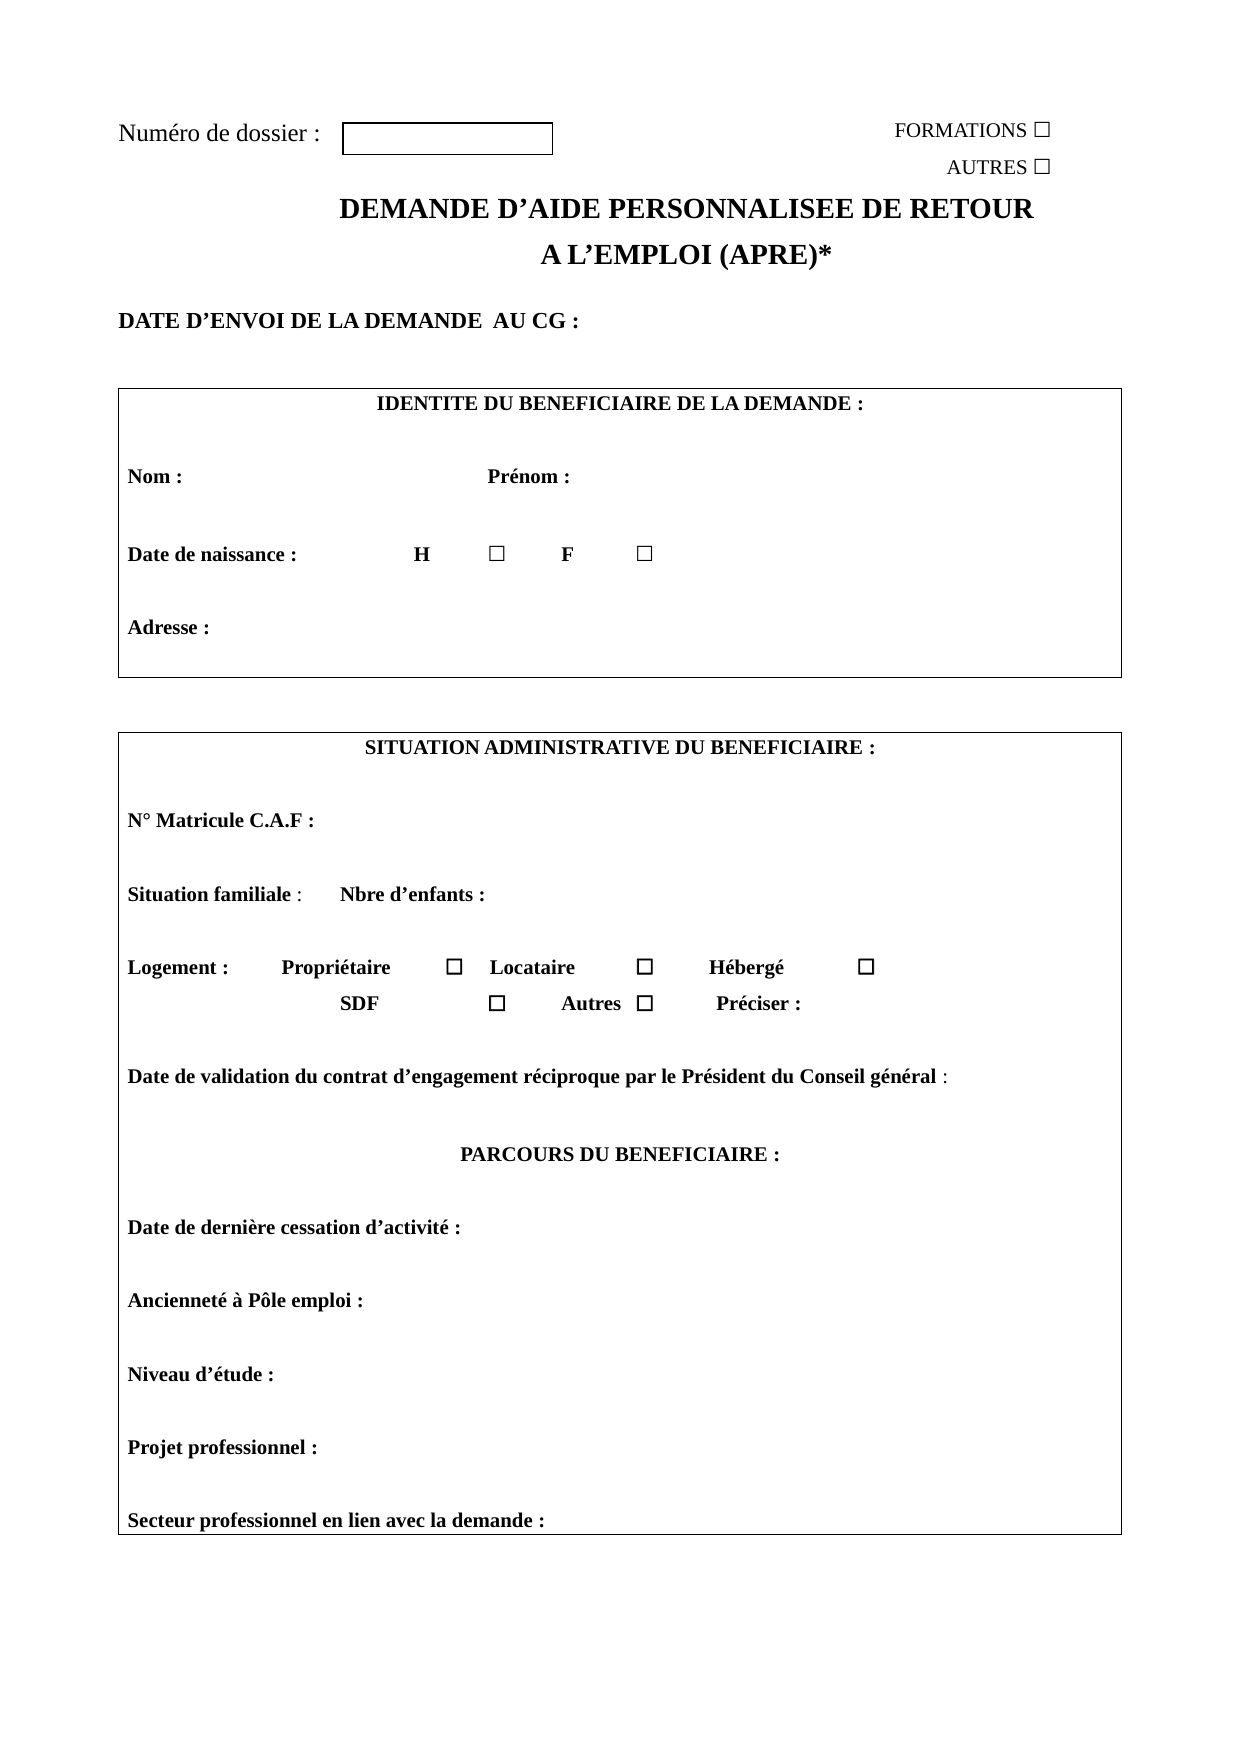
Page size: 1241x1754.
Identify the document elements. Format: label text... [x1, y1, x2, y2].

text DEMANDE D’AIDE PERSONNALISEE DE RETOUR [251, 191, 1122, 225]
text SITUATION ADMINISTRATIVE DU BENEFICIAIRE : [119, 733, 1121, 759]
text Date de naissance : H ☐ F ☐ [119, 538, 1121, 566]
table_header Numéro de dossier : [107, 118, 586, 191]
text N° Matricule C.A.F : [119, 805, 1121, 832]
text Adresse : [119, 612, 1121, 639]
text Situation familiale : Nbre d’enfants : [119, 878, 1121, 906]
text Date de dernière cessation d’activité : [119, 1212, 1121, 1239]
text Logement : Propriétaire ☐ Locataire ☐ Hébergé ☐ [119, 952, 1121, 979]
text PARCOURS DU BENEFICIAIRE : [119, 1139, 1121, 1166]
text Niveau d’étude : [119, 1358, 1121, 1386]
text IDENTITE DU BENEFICIAIRE DE LA DEMANDE : [119, 389, 1121, 415]
text Secteur professionnel en lien avec la demande : [119, 1505, 1121, 1534]
text Projet professionnel : [119, 1432, 1121, 1459]
text SDF ☐ Autres ☐ Préciser : [119, 988, 1121, 1015]
text Nom : Prénom : [119, 461, 1121, 488]
text Ancienneté à Pôle emploi : [119, 1285, 1121, 1312]
text Date de validation du contrat d’engagement réciproque par le Président du Conseil général : [119, 1061, 1121, 1088]
table_header FORMATIONS ☐ AUTRES ☐ [586, 118, 1062, 191]
text DATE D’ENVOI DE LA DEMANDE AU CG : [118, 307, 1122, 334]
text A L’EMPLOI (APRE)* [251, 237, 1122, 271]
